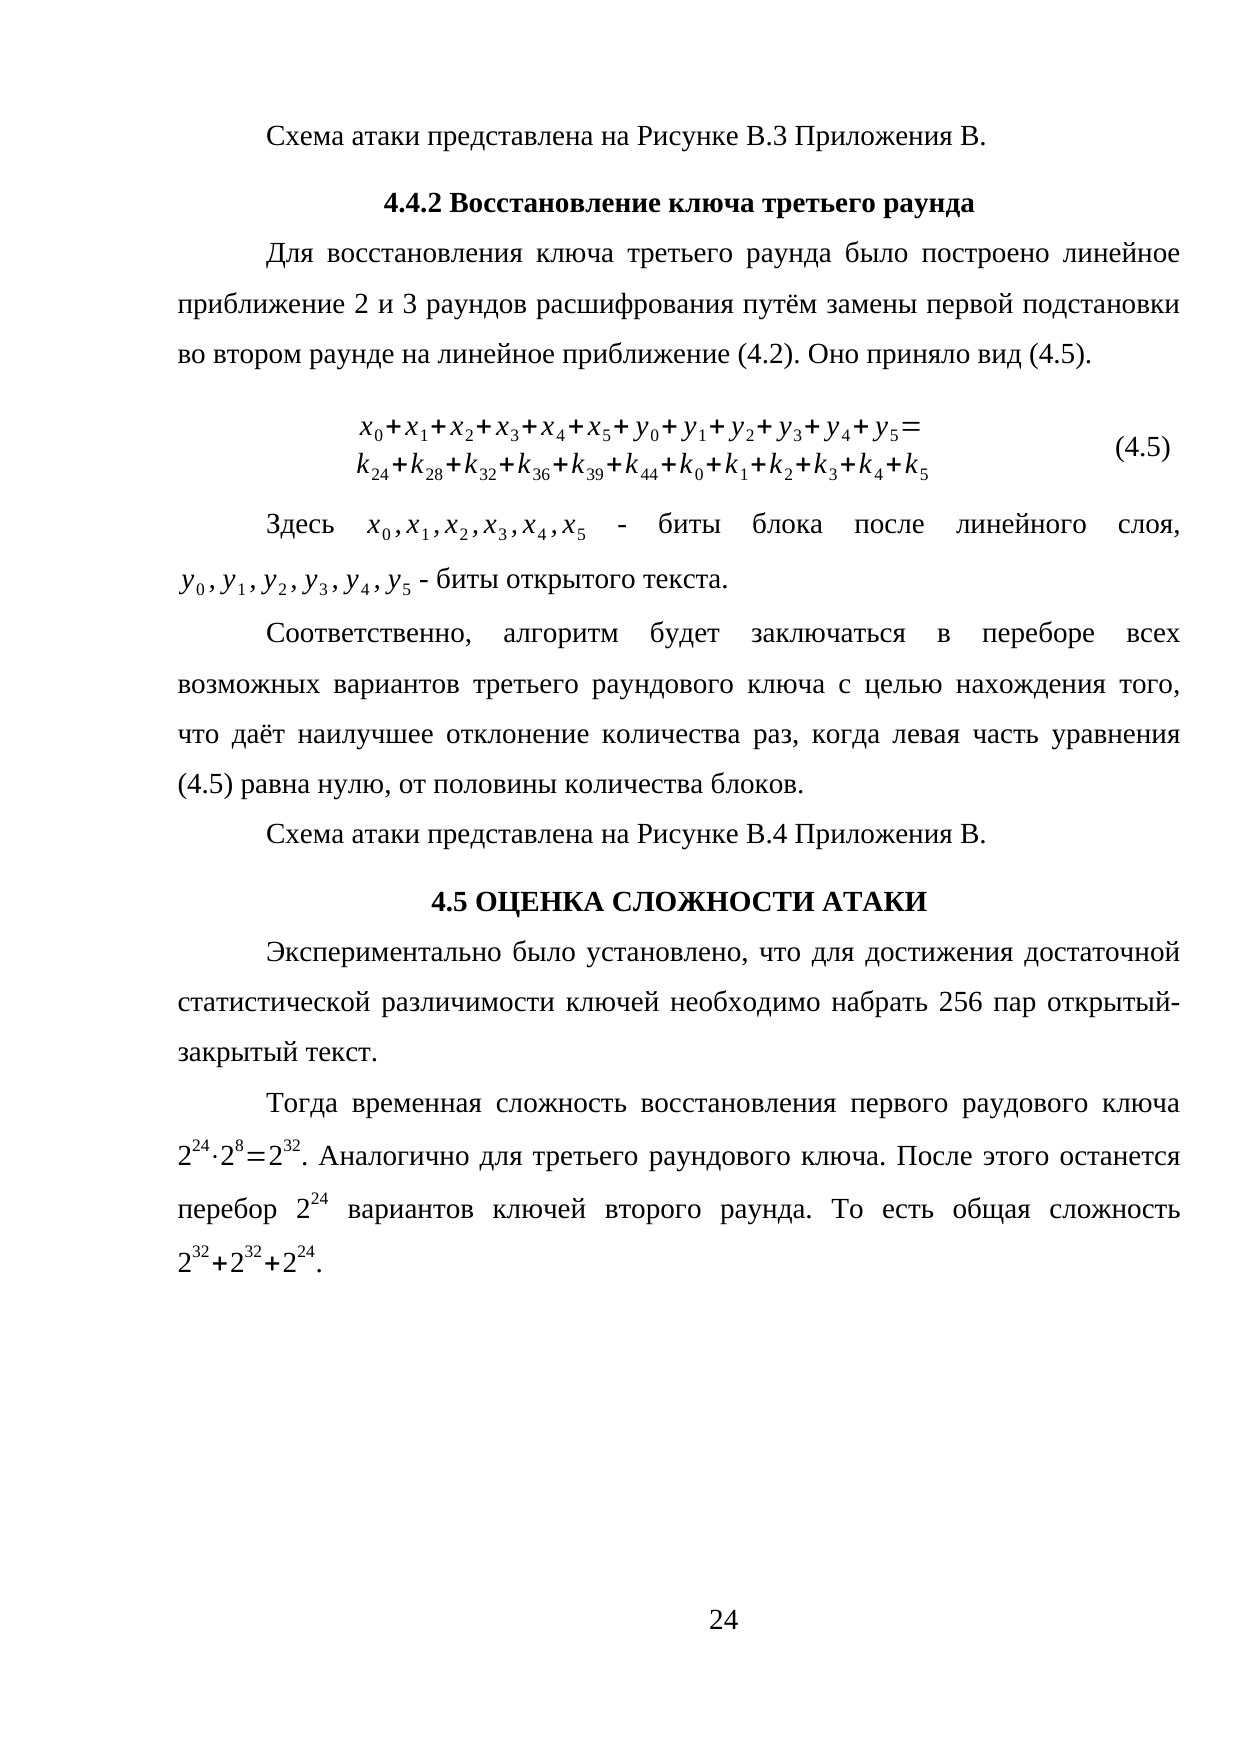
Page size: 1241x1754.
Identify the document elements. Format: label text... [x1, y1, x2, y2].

text Схема атаки представлена на Рисунке В.4 Приложения В. [177, 817, 1181, 850]
subtitle 4.4.2 Восстановление ключа третьего раунда [177, 185, 1181, 219]
text Схема атаки представлена на Рисунке В.3 Приложения В. [177, 118, 1181, 152]
table_header (4.5) [1104, 403, 1181, 506]
text Здесь - биты блока после линейного слоя, - биты открытого текста. [177, 506, 1181, 599]
text Экспериментально было установлено, что для достижения достаточной статистической различимости ключей необходимо набрать 256 пар открытый-закрытый текст. [177, 934, 1181, 1068]
text Соответственно, алгоритм будет заключаться в переборе всех возможных вариантов третьего раундового ключа с целью нахождения того, что даёт наилучшее отклонение количества раз, когда левая часть уравнения (4.5) равна нулю, от половины количества блоков. [177, 615, 1181, 800]
subtitle 4.5 ОЦЕНКА СЛОЖНОСТИ АТАКИ [177, 884, 1181, 917]
text Тогда временная сложность восстановления первого раудового ключа . Аналогично для третьего раундового ключа. После этого останется перебор вариантов ключей второго раунда. То есть общая сложность . [177, 1085, 1181, 1278]
text Для восстановления ключа третьего раунда было построено линейное приближение 2 и 3 раундов расшифрования путём замены первой подстановки во втором раунде на линейное приближение (4.2). Оно приняло вид (4.5). [177, 235, 1181, 369]
table_header [177, 403, 1104, 506]
